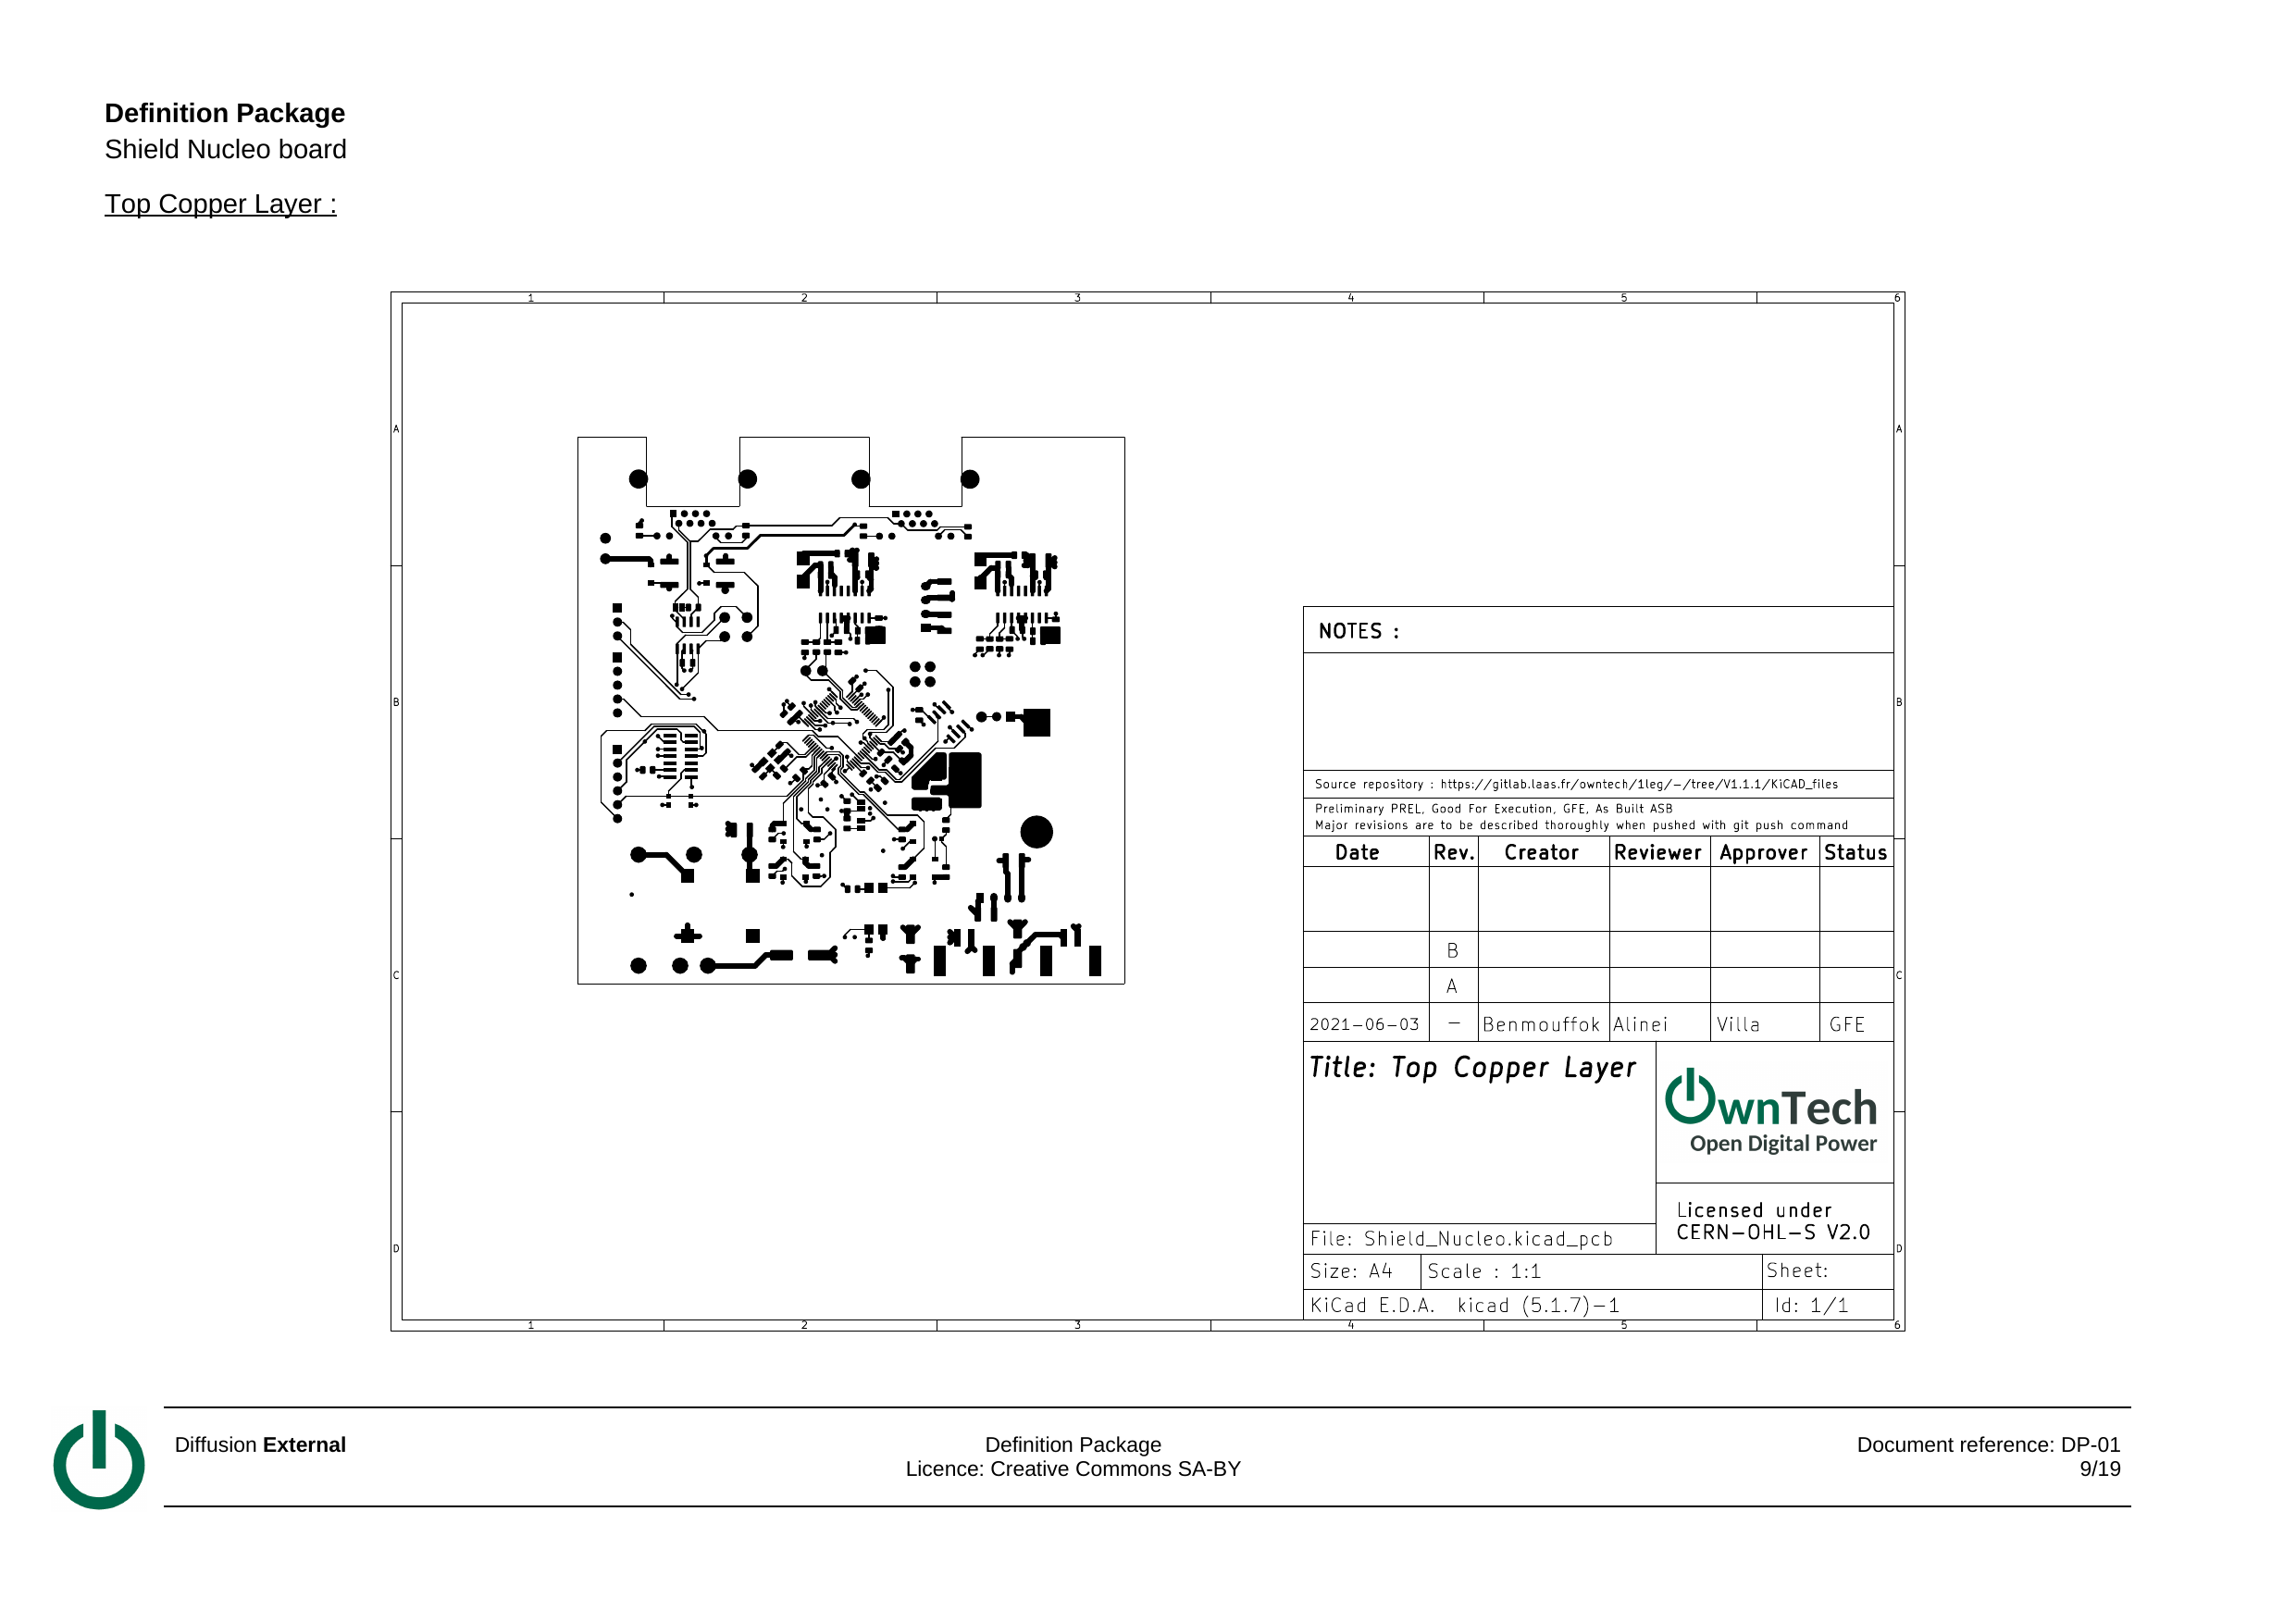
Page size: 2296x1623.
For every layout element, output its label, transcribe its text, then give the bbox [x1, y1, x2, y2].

picture [51, 1406, 56, 1512]
subtitle Top Copper Layer : [337, 188, 2191, 219]
